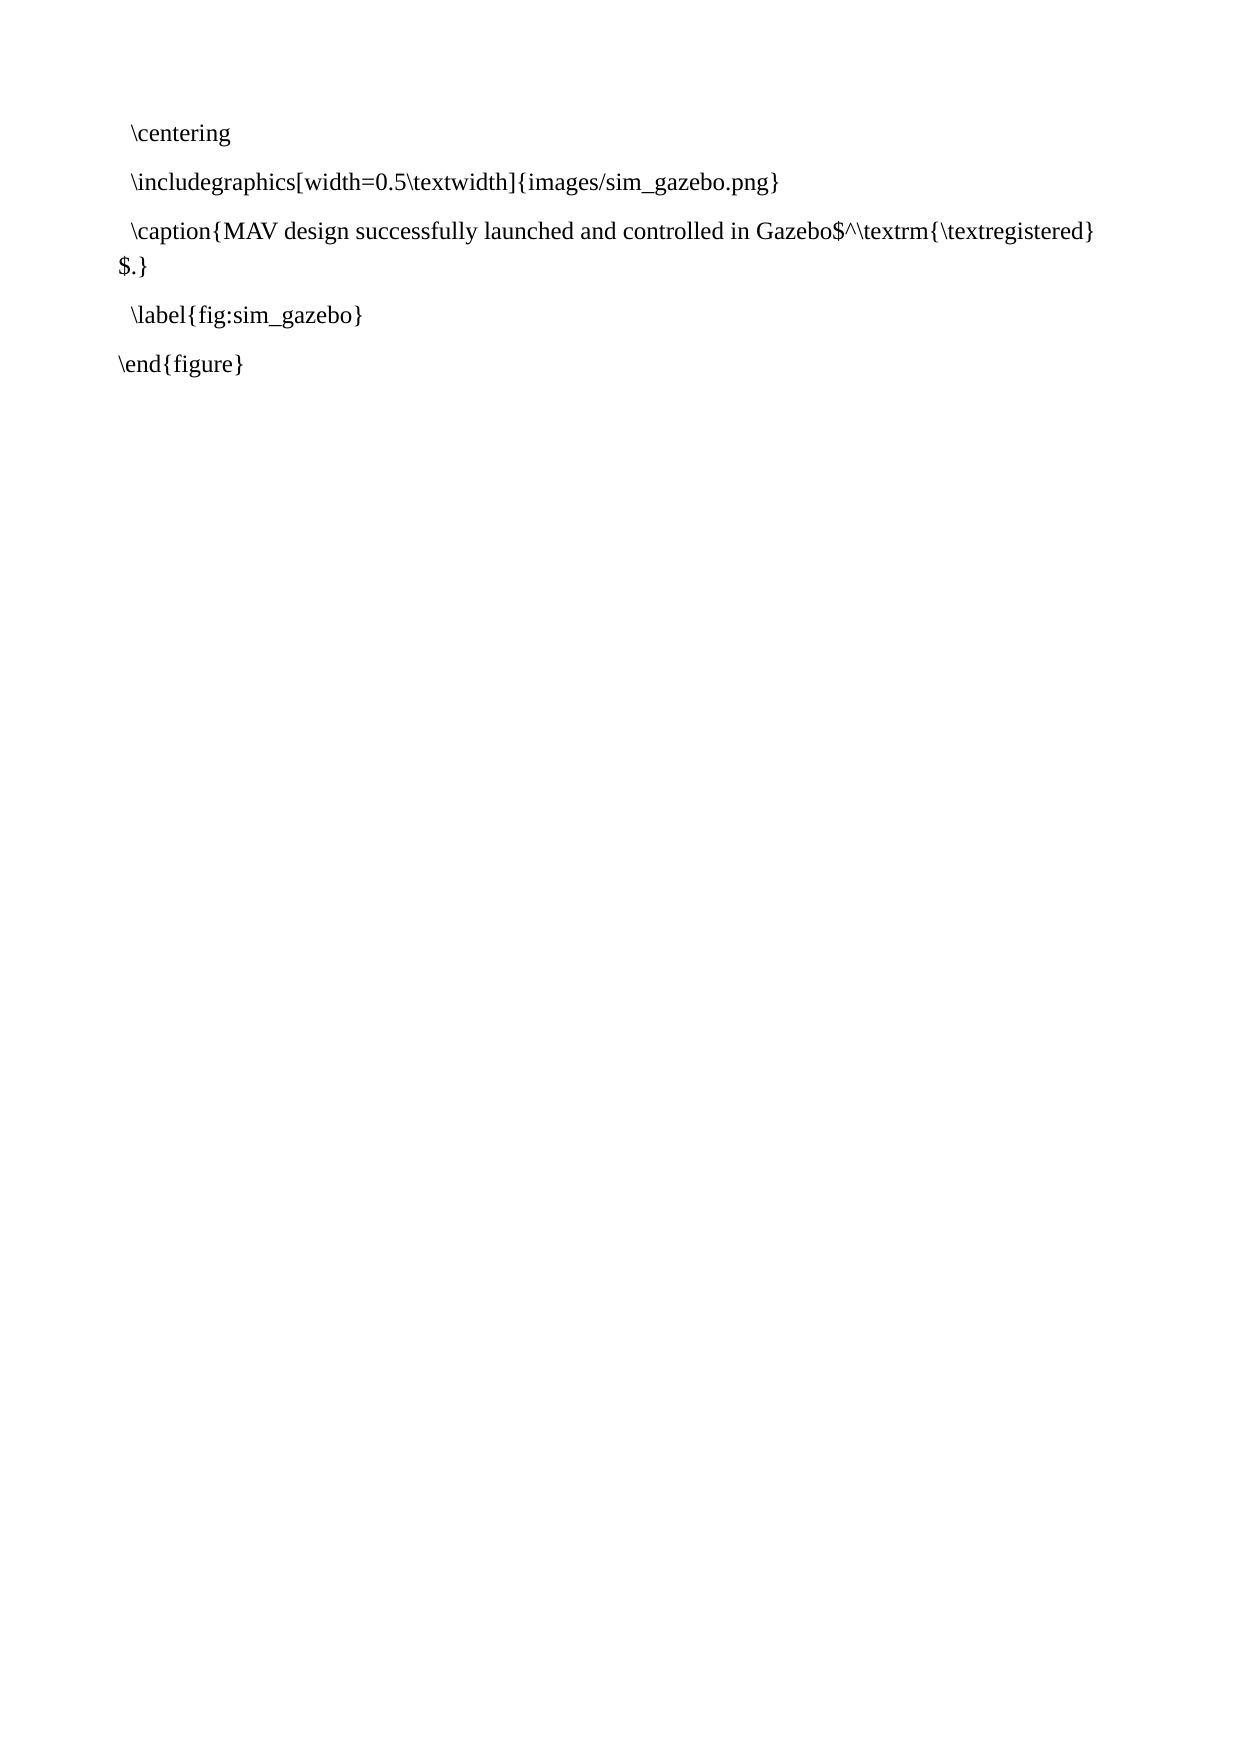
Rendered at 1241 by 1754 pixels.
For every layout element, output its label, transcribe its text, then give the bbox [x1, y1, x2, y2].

text \includegraphics[width=0.5\textwidth]{images/sim_gazebo.png} [118, 167, 1122, 196]
text \centering [118, 118, 1122, 147]
text \end{figure} [118, 349, 1122, 378]
text \label{fig:sim_gazebo} [118, 300, 1122, 328]
text \caption{MAV design successfully launched and controlled in Gazebo$^\textrm{\textregistered}$.} [118, 216, 1122, 279]
